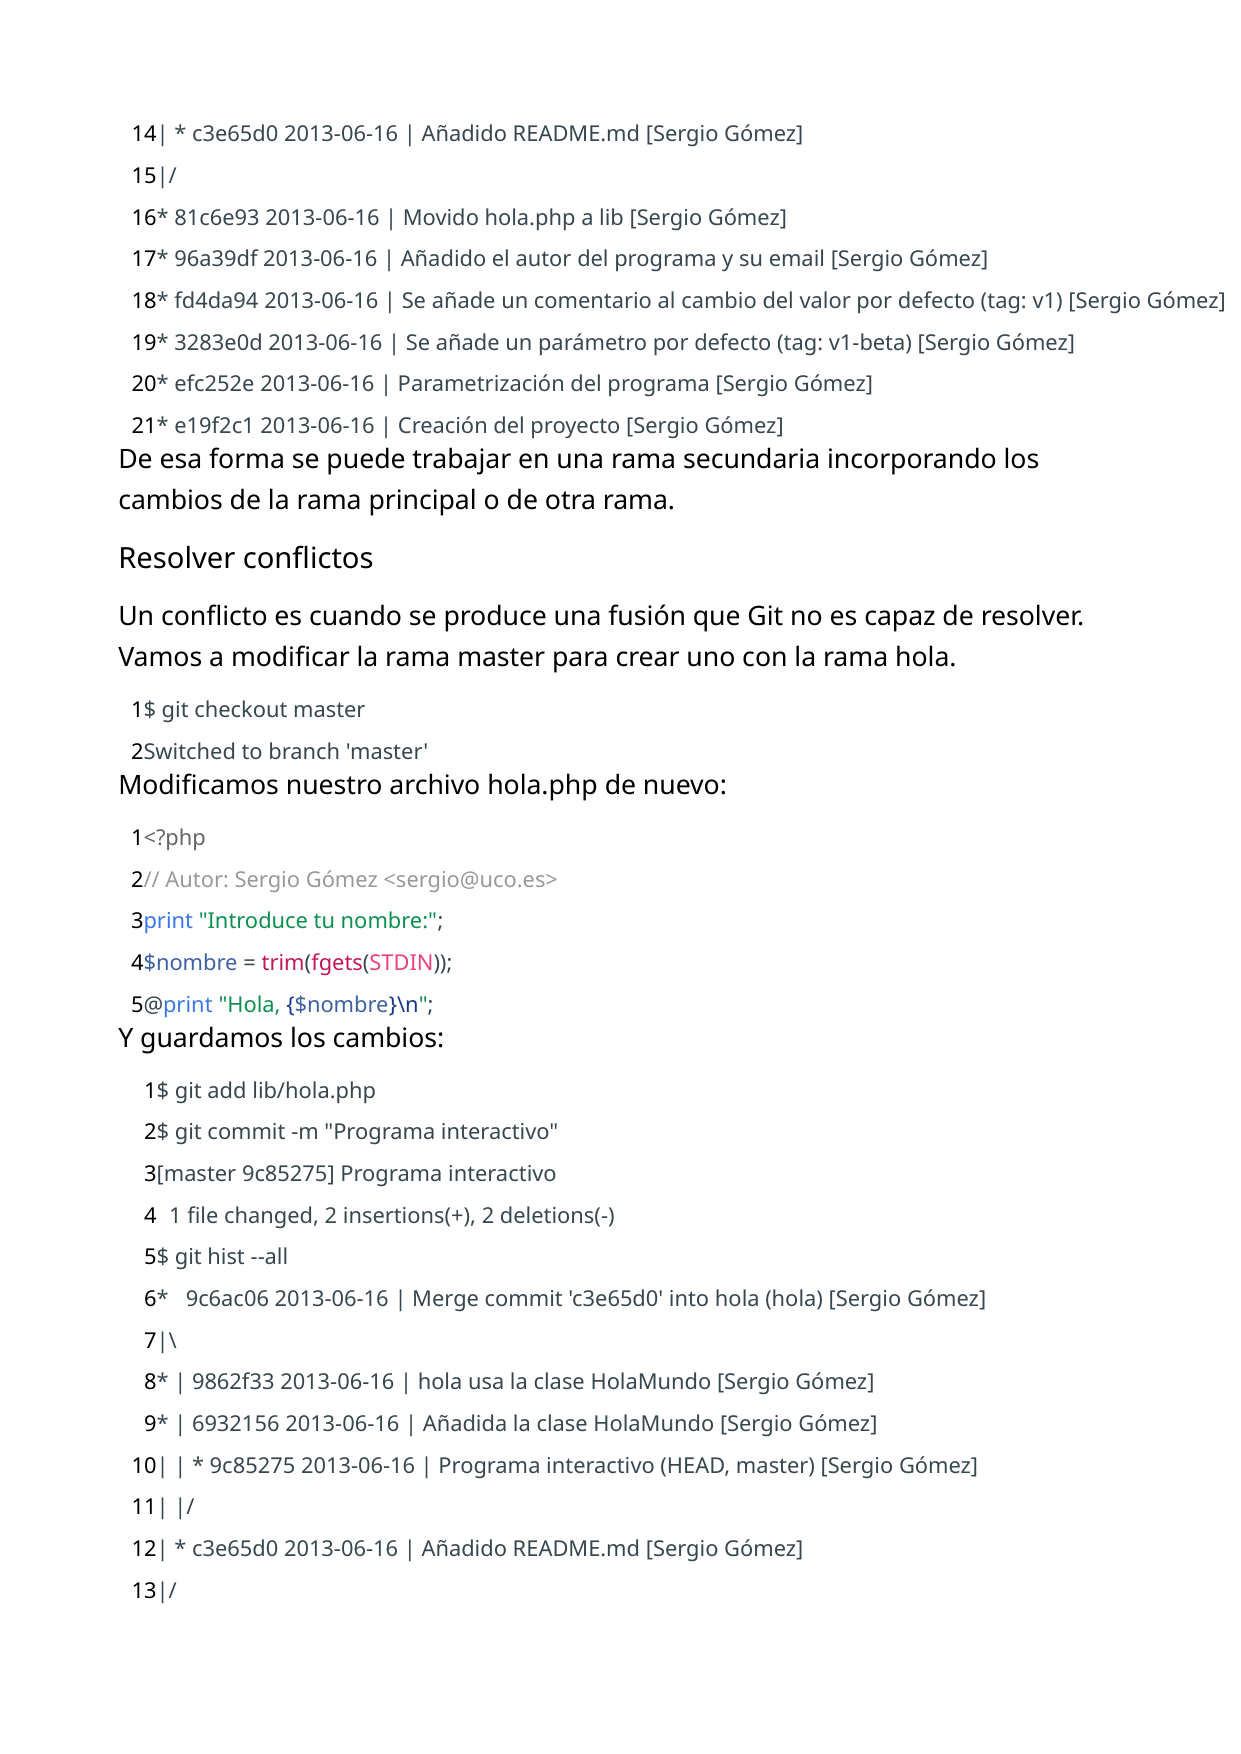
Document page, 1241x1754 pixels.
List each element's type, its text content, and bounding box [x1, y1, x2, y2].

table_header | * c3e65d0 2013-06-16 | Añadido README.md [Sergio Gómez] |/ * 81c6e93 2013-06-16 | Movido hola.php a lib [Sergio Gómez] * 96a39df 2013-06-16 | Añadido el autor del programa y su email [Sergio Gómez] * fd4da94 2013-06-16 | Se añade un comentario al cambio del valor por defecto (tag: v1) [Sergio Gómez] * 3283e0d 2013-06-16 | Se añade un parámetro por defecto (tag: v1-beta) [Sergio Gómez] * efc252e 2013-06-16 | Parametrización del programa [Sergio Gómez] * e19f2c1 2013-06-16 | Creación del proyecto [Sergio Gómez] [156, 118, 1240, 439]
text Modificamos nuestro archivo hola.php de nuevo: [118, 766, 1122, 802]
subtitle Resolver conflictos [118, 537, 1122, 577]
table_header $ git add lib/hola.php $ git commit -m "Programa interactivo" [master 9c85275] Programa interactivo 1 file changed, 2 insertions(+), 2 deletions(-) $ git hist --all * 9c6ac06 2013-06-16 | Merge commit 'c3e65d0' into hola (hola) [Sergio Gómez] |\ * | 9862f33 2013-06-16 | hola usa la clase HolaMundo [Sergio Gómez] * | 6932156 2013-06-16 | Añadida la clase HolaMundo [Sergio Gómez] | | * 9c85275 2013-06-16 | Programa interactivo (HEAD, master) [Sergio Gómez] | |/ | * c3e65d0 2013-06-16 | Añadido README.md [Sergio Gómez] |/ [156, 1075, 1240, 1636]
text Y guardamos los cambios: [118, 1018, 1122, 1055]
table_header 1 2 [118, 695, 143, 766]
text De esa forma se puede trabajar en una rama secundaria incorporando los cambios de la rama principal o de otra rama. [118, 439, 1122, 517]
table_header 1 2 3 4 5 6 7 8 9 10 11 12 13 [118, 1075, 156, 1636]
table_header <?php // Autor: Sergio Gómez <sergio@uco.es> print "Introduce tu nombre:"; $nombre = trim(fgets(STDIN)); @print "Hola, {$nombre}\n"; [143, 822, 653, 1018]
table_header 1 2 3 4 5 [118, 822, 143, 1018]
text Un conflicto es cuando se produce una fusión que Git no es capaz de resolver. Vamos a modificar la rama master para crear uno con la rama hola. [118, 597, 1122, 674]
table_header 14 15 16 17 18 19 20 21 [118, 118, 156, 439]
table_header $ git checkout master Switched to branch 'master' [143, 695, 508, 766]
